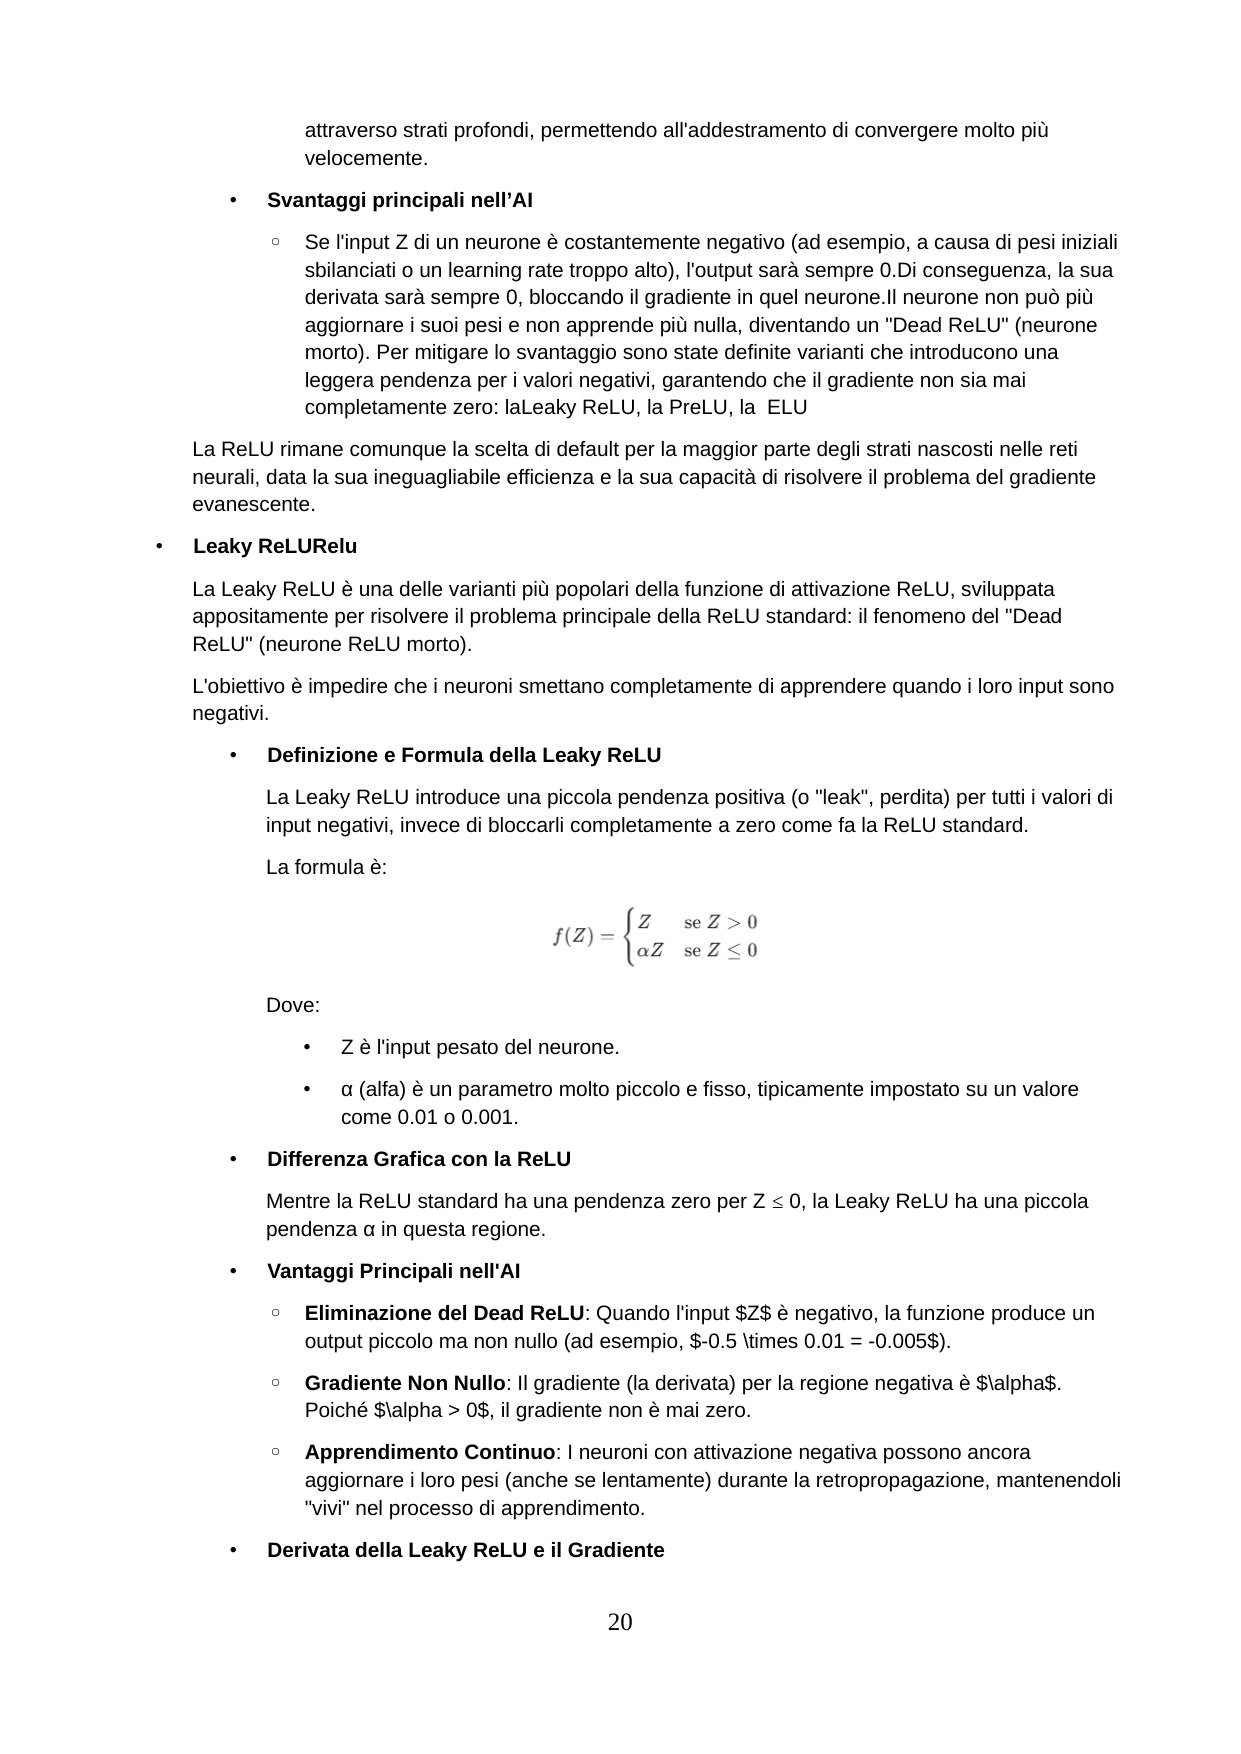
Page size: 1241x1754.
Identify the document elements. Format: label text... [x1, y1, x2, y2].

list Gradiente Non Nullo: Il gradiente (la derivata) per la regione negativa è $\alpha$. Poiché $\alpha > 0$, il gradiente non è mai zero. [267, 1371, 1122, 1422]
text La ReLU rimane comunque la scelta di default per la maggior parte degli strati nascosti nelle reti neurali, data la sua ineguagliabile efficienza e la sua capacità di risolvere il problema del gradiente evanescente. [192, 437, 1122, 516]
text L'obiettivo è impedire che i neuroni smettano completamente di apprendere quando i loro input sono negativi. [192, 673, 1122, 725]
picture [536, 896, 778, 975]
list Vantaggi Principali nell'AI [229, 1259, 1122, 1283]
list Se l'input Z di un neurone è costantemente negativo (ad esempio, a causa di pesi iniziali sbilanciati o un learning rate troppo alto), l'output sarà sempre 0.Di conseguenza, la sua derivata sarà sempre 0, bloccando il gradiente in quel neurone.Il neurone non può più aggiornare i suoi pesi e non apprende più nulla, diventando un "Dead ReLU" (neurone morto). Per mitigare lo svantaggio sono state definite varianti che introducono una leggera pendenza per i valori negativi, garantendo che il gradiente non sia mai completamente zero: laLeaky ReLU, la PreLU, la ELU [267, 230, 1122, 419]
list Apprendimento Continuo: I neuroni con attivazione negativa possono ancora aggiornare i loro pesi (anche se lentamente) durante la retropropagazione, mantenendoli "vivi" nel processo di apprendimento. [267, 1440, 1122, 1519]
text La formula è: [266, 855, 1122, 879]
text Mentre la ReLU standard ha una pendenza zero per Z ≤ 0, la Leaky ReLU ha una piccola pendenza α in questa regione. [266, 1189, 1122, 1241]
text La Leaky ReLU introduce una piccola pendenza positiva (o "leak", perdita) per tutti i valori di input negativi, invece di bloccarli completamente a zero come fa la ReLU standard. [266, 785, 1122, 837]
list Definizione e Formula della Leaky ReLU [229, 743, 1122, 767]
list Z è l'input pesato del neurone. [303, 1035, 1122, 1059]
list attraverso strati profondi, permettendo all'addestramento di convergere molto più velocemente. [267, 118, 1122, 169]
list Eliminazione del Dead ReLU: Quando l'input $Z$ è negativo, la funzione produce un output piccolo ma non nullo (ad esempio, $-0.5 \times 0.01 = -0.005$). [267, 1301, 1122, 1352]
list Leaky ReLURelu [156, 534, 1122, 558]
text La Leaky ReLU è una delle varianti più popolari della funzione di attivazione ReLU, sviluppata appositamente per risolvere il problema principale della ReLU standard: il fenomeno del "Dead ReLU" (neurone ReLU morto). [192, 576, 1122, 655]
text Dove: [266, 993, 1122, 1017]
list Derivata della Leaky ReLU e il Gradiente [229, 1537, 1122, 1561]
list α (alfa) è un parametro molto piccolo e fisso, tipicamente impostato su un valore come 0.01 o 0.001. [303, 1077, 1122, 1128]
list Differenza Grafica con la ReLU [229, 1147, 1122, 1171]
list Svantaggi principali nell’AI [229, 188, 1122, 212]
